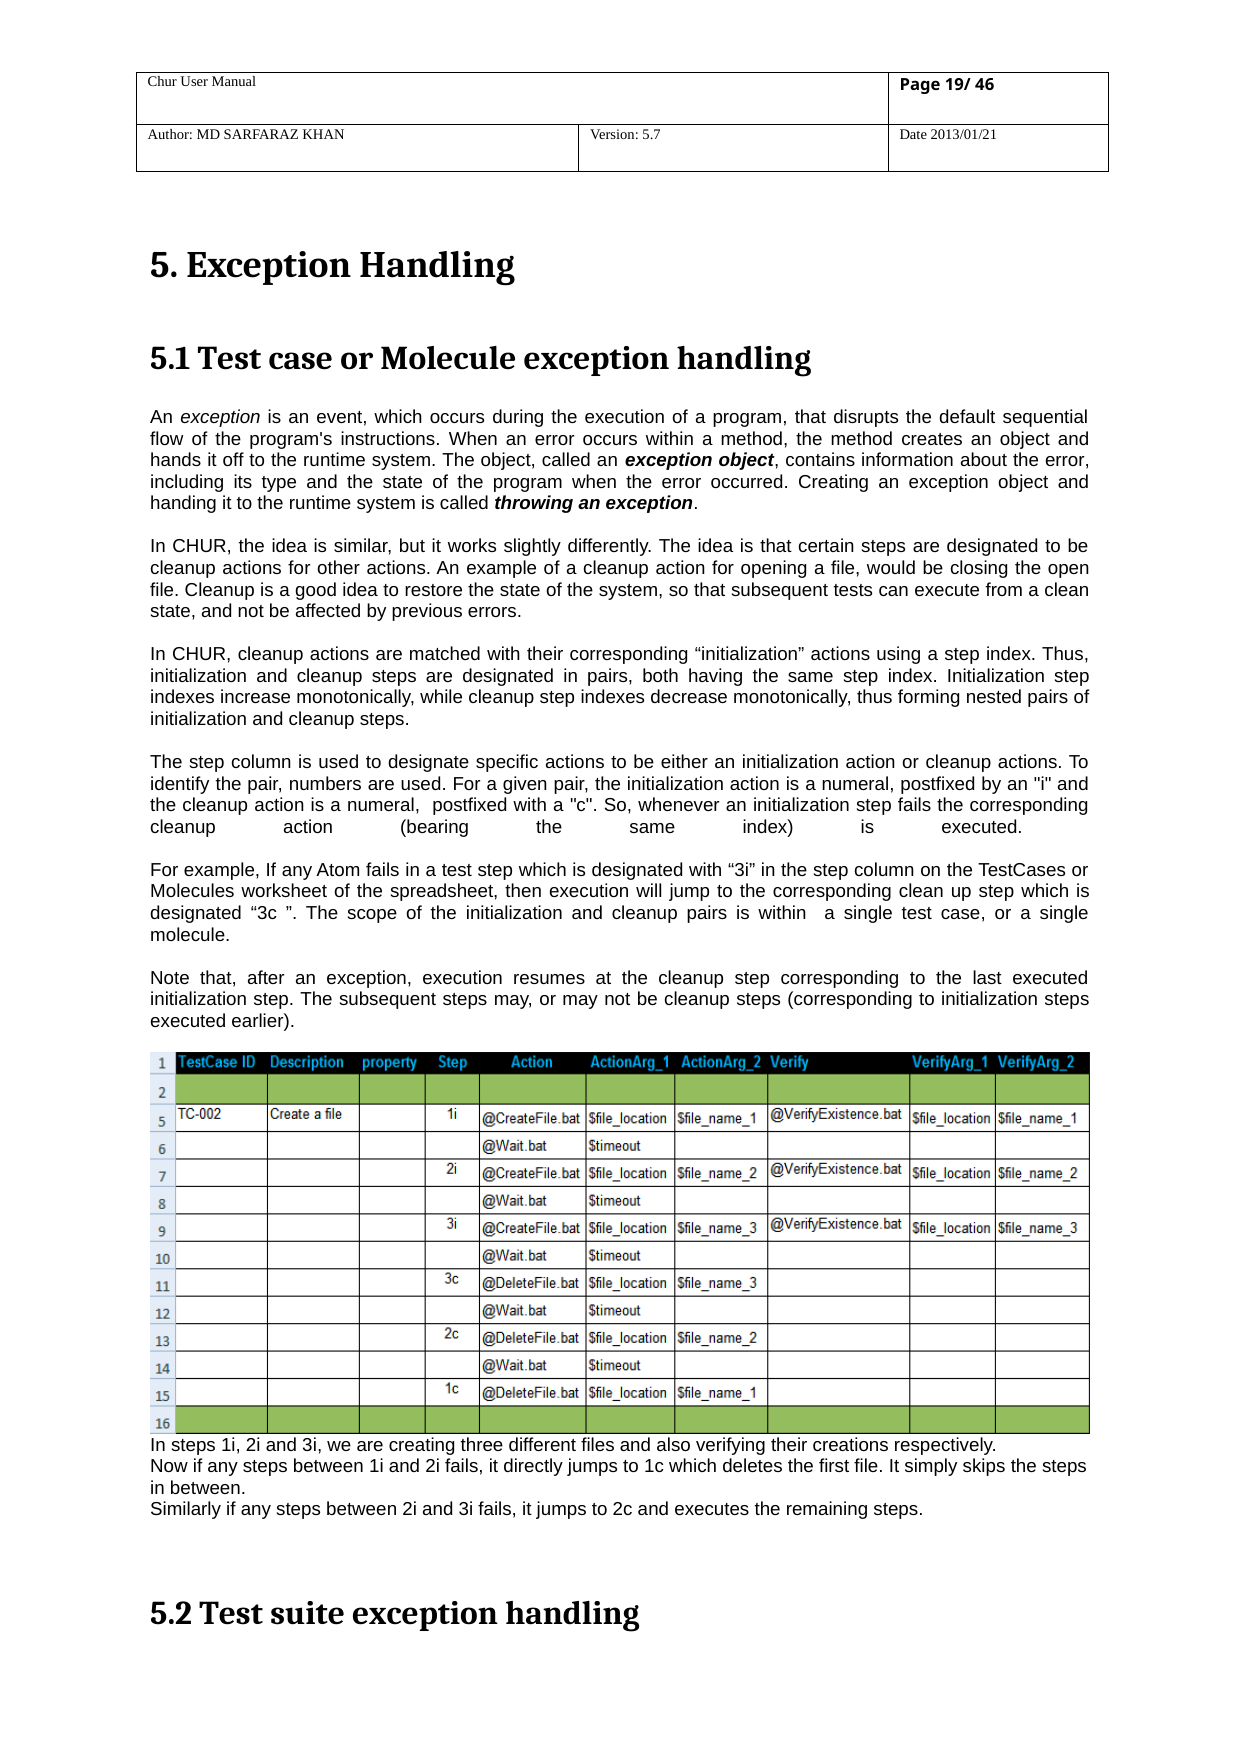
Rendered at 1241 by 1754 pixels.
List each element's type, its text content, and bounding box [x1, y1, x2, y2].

text In CHUR, cleanup actions are matched with their corresponding “initialization” actions using a step index. Thus, initialization and cleanup steps are designated in pairs, both having the same step index. Initialization step indexes increase monotonically, while cleanup step indexes decrease monotonically, thus forming nested pairs of initialization and cleanup steps. [150, 643, 1090, 729]
subtitle 5.1 Test case or Molecule exception handling [150, 339, 1090, 378]
picture [150, 1052, 1091, 1434]
text Note that, after an exception, execution resumes at the cleanup step corresponding to the last executed initialization step. The subsequent steps may, or may not be cleanup steps (corresponding to initialization steps executed earlier). [150, 966, 1090, 1031]
text Similarly if any steps between 2i and 3i fails, it jumps to 2c and executes the remaining steps. [150, 1498, 1090, 1519]
subtitle 5. Exception Handling [150, 243, 1090, 287]
subtitle 5.2 Test suite exception handling [150, 1595, 1090, 1633]
text In steps 1i, 2i and 3i, we are creating three different files and also verifying their creations respectively. [150, 1434, 1090, 1455]
text An exception is an event, which occurs during the execution of a program, that disrupts the default sequential flow of the program's instructions. When an error occurs within a method, the method creates an object and hands it off to the runtime system. The object, called an exception object, contains information about the error, including its type and the state of the program when the error occurred. Creating an exception object and handing it to the runtime system is called throwing an exception. [150, 406, 1090, 514]
text For example, If any Atom fails in a test step which is designated with “3i” in the step column on the TestCases or Molecules worksheet of the spreadsheet, then execution will jump to the corresponding clean up step which is designated “3c ”. The scope of the initialization and cleanup pairs is within a single test case, or a single molecule. [150, 859, 1090, 945]
text The step column is used to designate specific actions to be either an initialization action or cleanup actions. To identify the pair, numbers are used. For a given pair, the initialization action is a numeral, postfixed by an "i" and the cleanup action is a numeral, postfixed with a "c". So, whenever an initialization step fails the corresponding cleanup action (bearing the same index) is executed. [150, 751, 1090, 859]
text Now if any steps between 1i and 2i fails, it directly jumps to 1c which deletes the first file. It simply skips the steps in between. [150, 1455, 1090, 1498]
text In CHUR, the idea is similar, but it works slightly differently. The idea is that certain steps are designated to be cleanup actions for other actions. An example of a cleanup action for opening a file, would be closing the open file. Cleanup is a good idea to restore the state of the system, so that subsequent tests can execute from a clean state, and not be affected by previous errors. [150, 535, 1090, 621]
